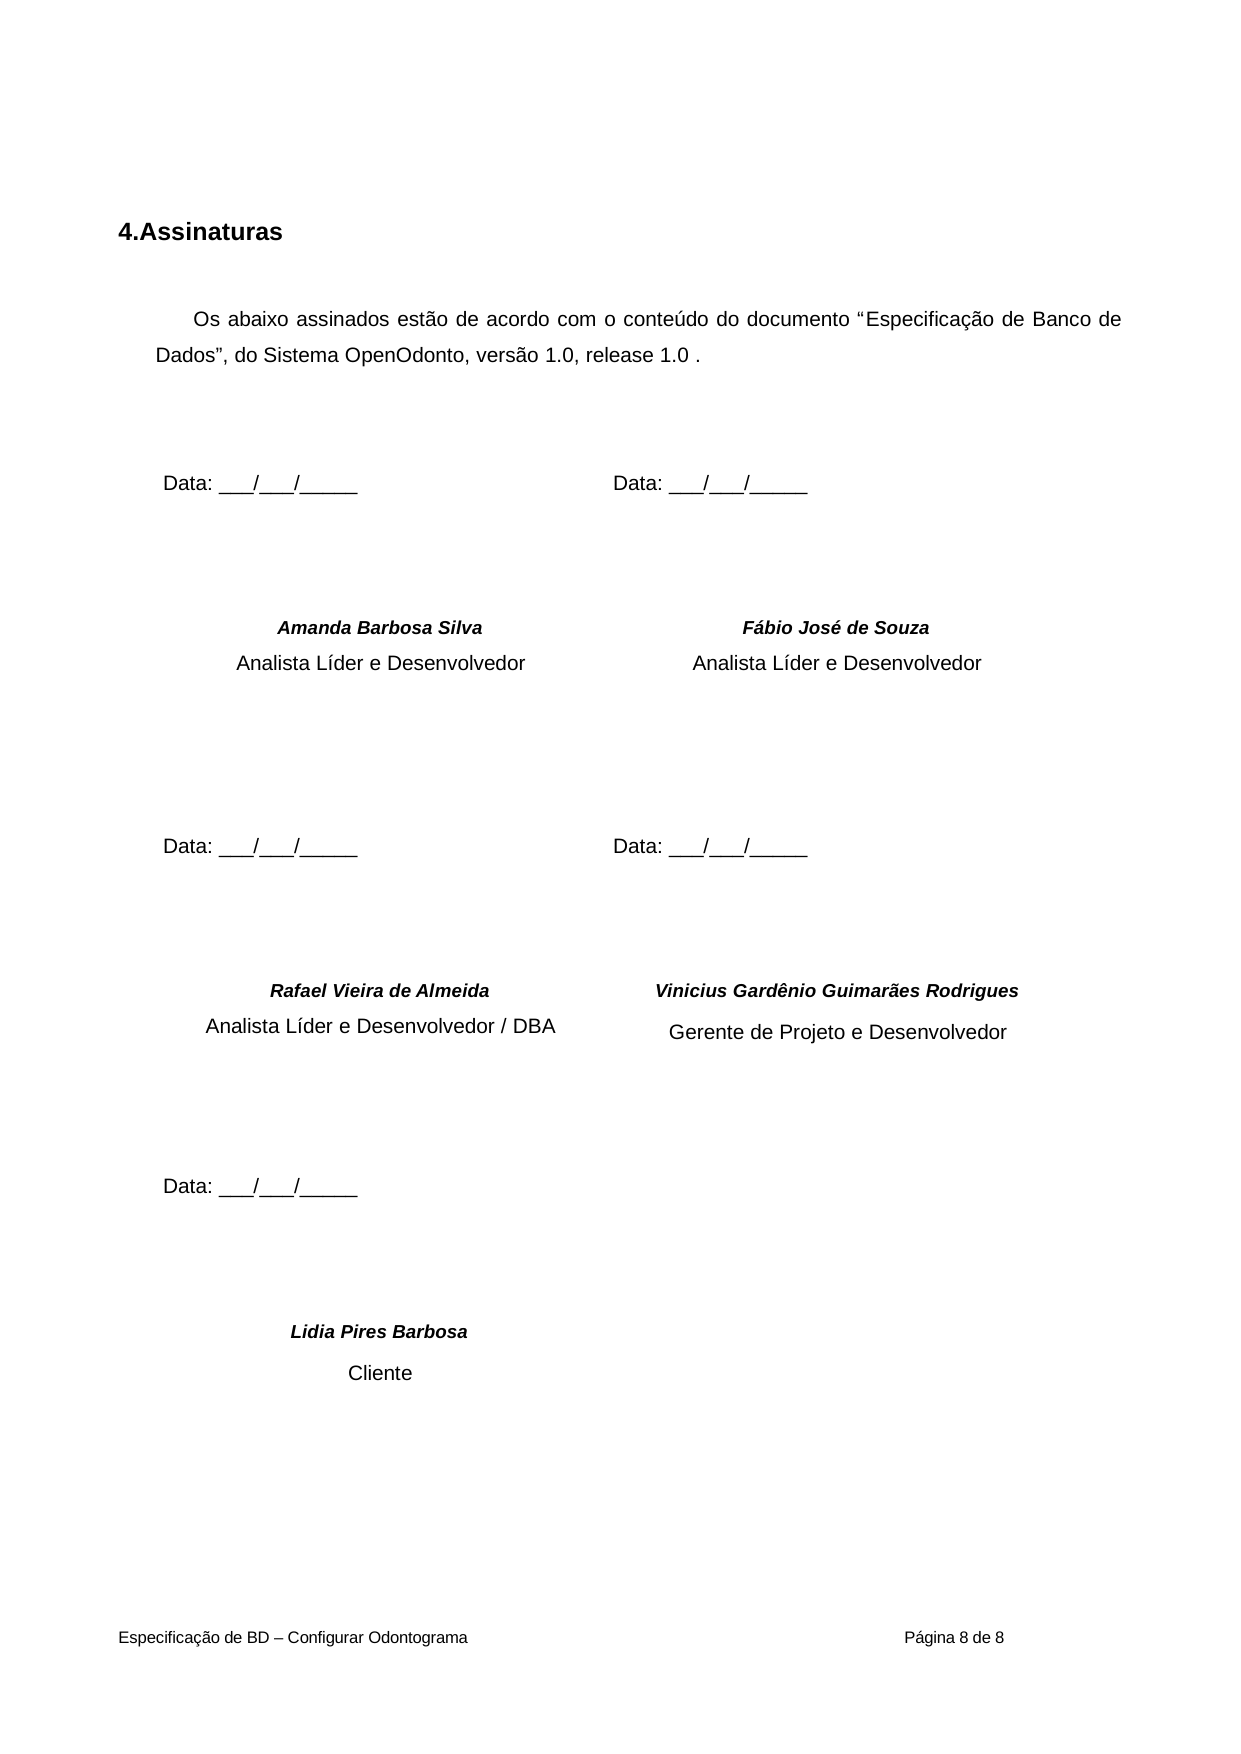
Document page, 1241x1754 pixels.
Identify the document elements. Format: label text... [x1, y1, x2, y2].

title Os abaixo assinados estão de acordo com o conteúdo do documento “Especificação de Banco de Dados”, do Sistema OpenOdonto, versão 1.0, release 1.0 . [155, 307, 1122, 367]
table_cell Amanda Barbosa Silva Analista Líder e Desenvolvedor [156, 611, 606, 718]
table_cell Vinicius Gardênio Guimarães Rodrigues Gerente de Projeto e Desenvolvedor [606, 974, 1070, 1044]
table_header Data: ___/___/_____ [156, 428, 606, 611]
table_cell Lidia Pires Barbosa Cliente [156, 1315, 604, 1385]
table_cell Fábio José de Souza Analista Líder e Desenvolvedor [606, 611, 1068, 718]
table_header Data: ___/___/_____ [606, 791, 1070, 974]
table_header Data: ___/___/_____ [156, 1132, 604, 1314]
subtitle Assinaturas [118, 217, 1122, 246]
table_cell Rafael Vieira de Almeida Analista Líder e Desenvolvedor / DBA [156, 974, 606, 1044]
table_header Data: ___/___/_____ [156, 791, 606, 974]
table_header Data: ___/___/_____ [606, 428, 1068, 611]
